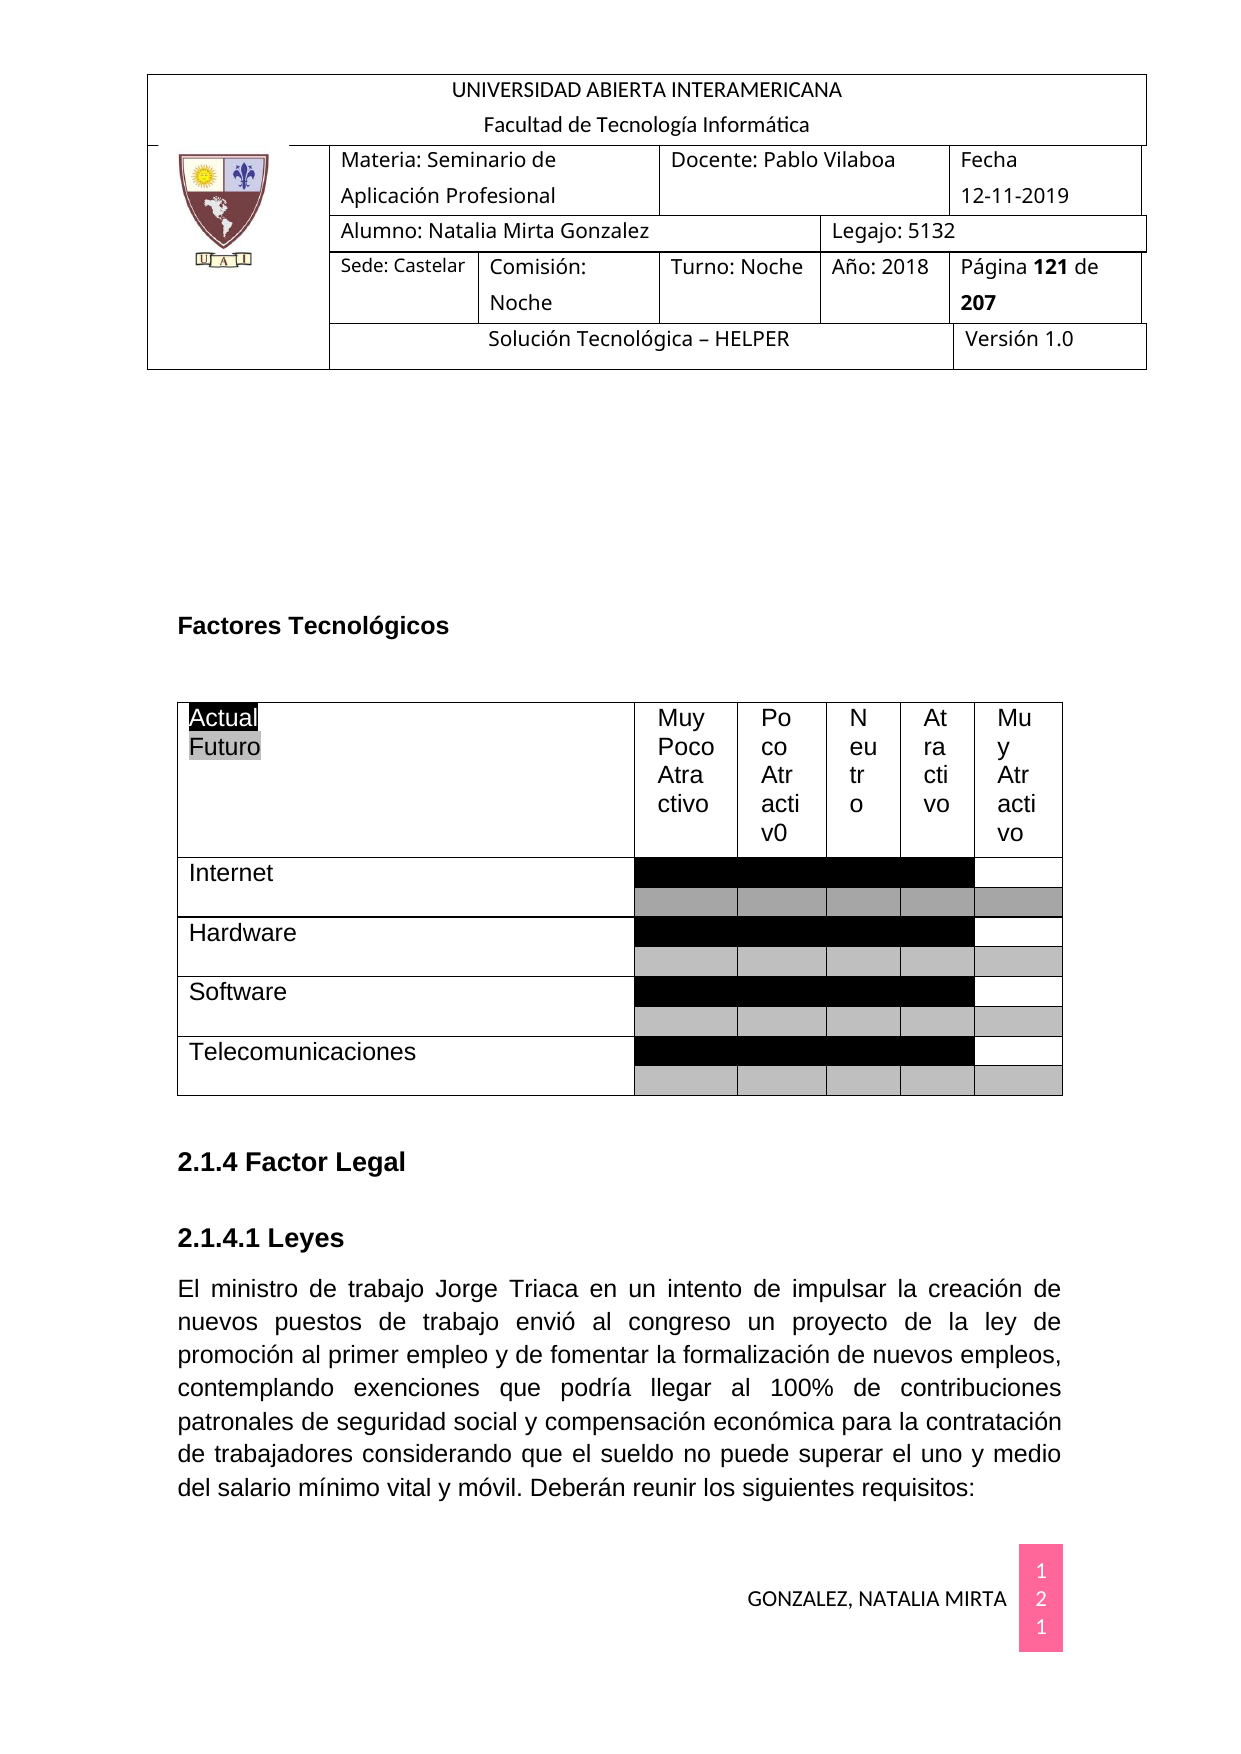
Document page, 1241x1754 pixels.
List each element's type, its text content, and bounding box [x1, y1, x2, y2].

table_cell [827, 1007, 900, 1036]
table_header Atractivo [901, 703, 974, 857]
table_cell [975, 888, 1062, 916]
table_cell [635, 977, 737, 1006]
table_cell [635, 918, 737, 946]
table_cell [827, 1066, 900, 1095]
table_header Actual Futuro [178, 703, 634, 857]
table_cell [901, 947, 974, 976]
table_cell [635, 1037, 737, 1065]
table_cell [738, 1037, 826, 1065]
table_cell [635, 888, 737, 916]
table_cell [635, 947, 737, 976]
table_cell [738, 947, 826, 976]
table_header Poco Atractiv0 [738, 703, 826, 857]
table_cell Hardware [178, 918, 634, 976]
table_cell [738, 858, 826, 887]
table_cell [975, 1037, 1062, 1065]
table_cell [827, 858, 900, 887]
table_cell [827, 888, 900, 916]
text Factores Tecnológicos [177, 611, 1063, 639]
subtitle 2.1.4 Factor Legal [177, 1146, 1063, 1177]
table_cell [635, 1007, 737, 1036]
table_cell [738, 888, 826, 916]
table_cell [827, 977, 900, 1006]
table_cell [975, 1066, 1062, 1095]
table_cell [827, 918, 900, 946]
table_cell [635, 1066, 737, 1095]
table_cell [975, 947, 1062, 976]
table_header Muy Atractivo [975, 703, 1062, 857]
table_cell Software [178, 977, 634, 1036]
table_cell Telecomunicaciones [178, 1037, 634, 1095]
table_cell [635, 858, 737, 887]
table_cell [901, 918, 974, 946]
table_cell [738, 1066, 826, 1095]
table_cell [901, 1066, 974, 1095]
table_cell [827, 947, 900, 976]
table_cell [975, 858, 1062, 887]
table_cell [738, 977, 826, 1006]
text El ministro de trabajo Jorge Triaca en un intento de impulsar la creación de nuevos puestos de trabajo envió al congreso un proyecto de la ley de promoción al primer empleo y de fomentar la formalización de nuevos empleos, contemplando exenciones que podría llegar al 100% de contribuciones patronales de seguridad social y compensación económica para la contratación de trabajadores considerando que el sueldo no puede superar el uno y medio del salario mínimo vital y móvil. Deberán reunir los siguientes requisitos: [177, 1274, 1063, 1501]
table_cell [975, 977, 1062, 1006]
text 2.1.4.1 Leyes [177, 1222, 1063, 1253]
table_cell [901, 888, 974, 916]
table_cell [901, 858, 974, 887]
table_cell [901, 977, 974, 1006]
table_header Muy Poco Atractivo [635, 703, 737, 857]
table_cell [901, 1007, 974, 1036]
table_header Neutro [827, 703, 900, 857]
table_cell [901, 1037, 974, 1065]
table_cell [738, 1007, 826, 1036]
table_cell [975, 918, 1062, 946]
table_cell [975, 1007, 1062, 1036]
table_cell [738, 918, 826, 946]
table_cell [827, 1037, 900, 1065]
table_cell Internet [178, 858, 634, 916]
